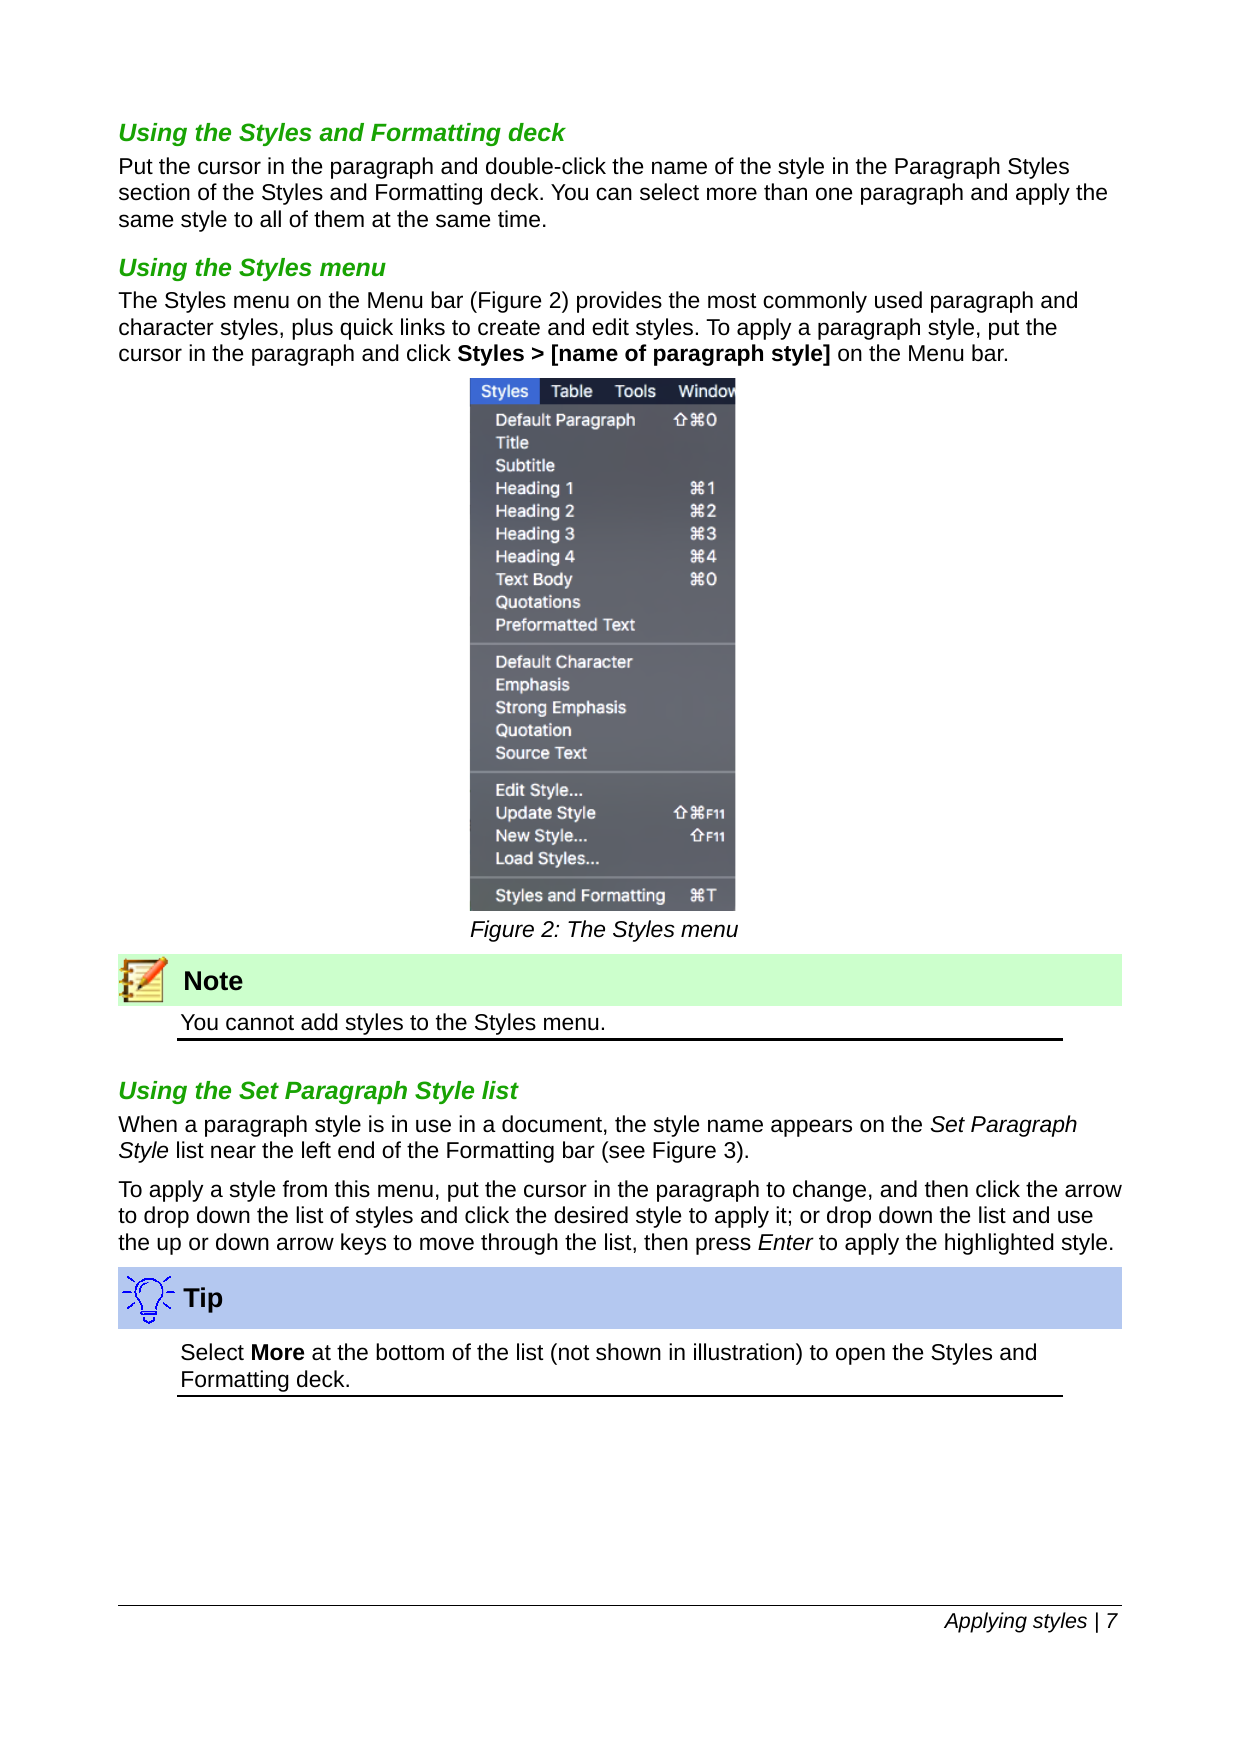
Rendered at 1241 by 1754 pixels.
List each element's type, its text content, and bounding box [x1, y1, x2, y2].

text When a paragraph style is in use in a document, the style name appears on the Set Paragraph Style list near the left end of the Formatting bar (see Figure 3). [118, 1111, 1122, 1163]
text Put the cursor in the paragraph and double-click the name of the style in the Paragraph Styles section of the Styles and Formatting deck. You can select more than one paragraph and apply the same style to all of them at the same time. [118, 153, 1122, 232]
picture [119, 955, 170, 1006]
subtitle Note [118, 954, 1122, 1006]
text The Styles menu on the Menu bar (Figure 2) provides the most commonly used paragraph and character styles, plus quick links to create and edit styles. To apply a paragraph style, put the cursor in the paragraph and click Styles > [name of paragraph style] on the Menu bar. [118, 287, 1122, 366]
text Select More at the bottom of the list (not shown in illustration) to open the Styles and Formatting deck. [177, 1336, 1063, 1395]
text You cannot add styles to the Styles menu. [177, 1006, 1063, 1038]
subtitle Using the Set Paragraph Style list [118, 1076, 1122, 1105]
subtitle Using the Styles menu [118, 252, 1122, 281]
text Figure 2: The Styles menu [470, 916, 771, 942]
subtitle Using the Styles and Formatting deck [118, 118, 1122, 147]
text To apply a style from this menu, put the cursor in the paragraph to change, and then click the arrow to drop down the list of styles and click the desired style to apply it; or drop down the list and use the up or down arrow keys to move through the list, then press Enter to apply the highlighted style. [118, 1176, 1122, 1255]
picture [469, 378, 736, 911]
subtitle Tip [118, 1267, 1122, 1329]
picture [119, 1268, 179, 1328]
